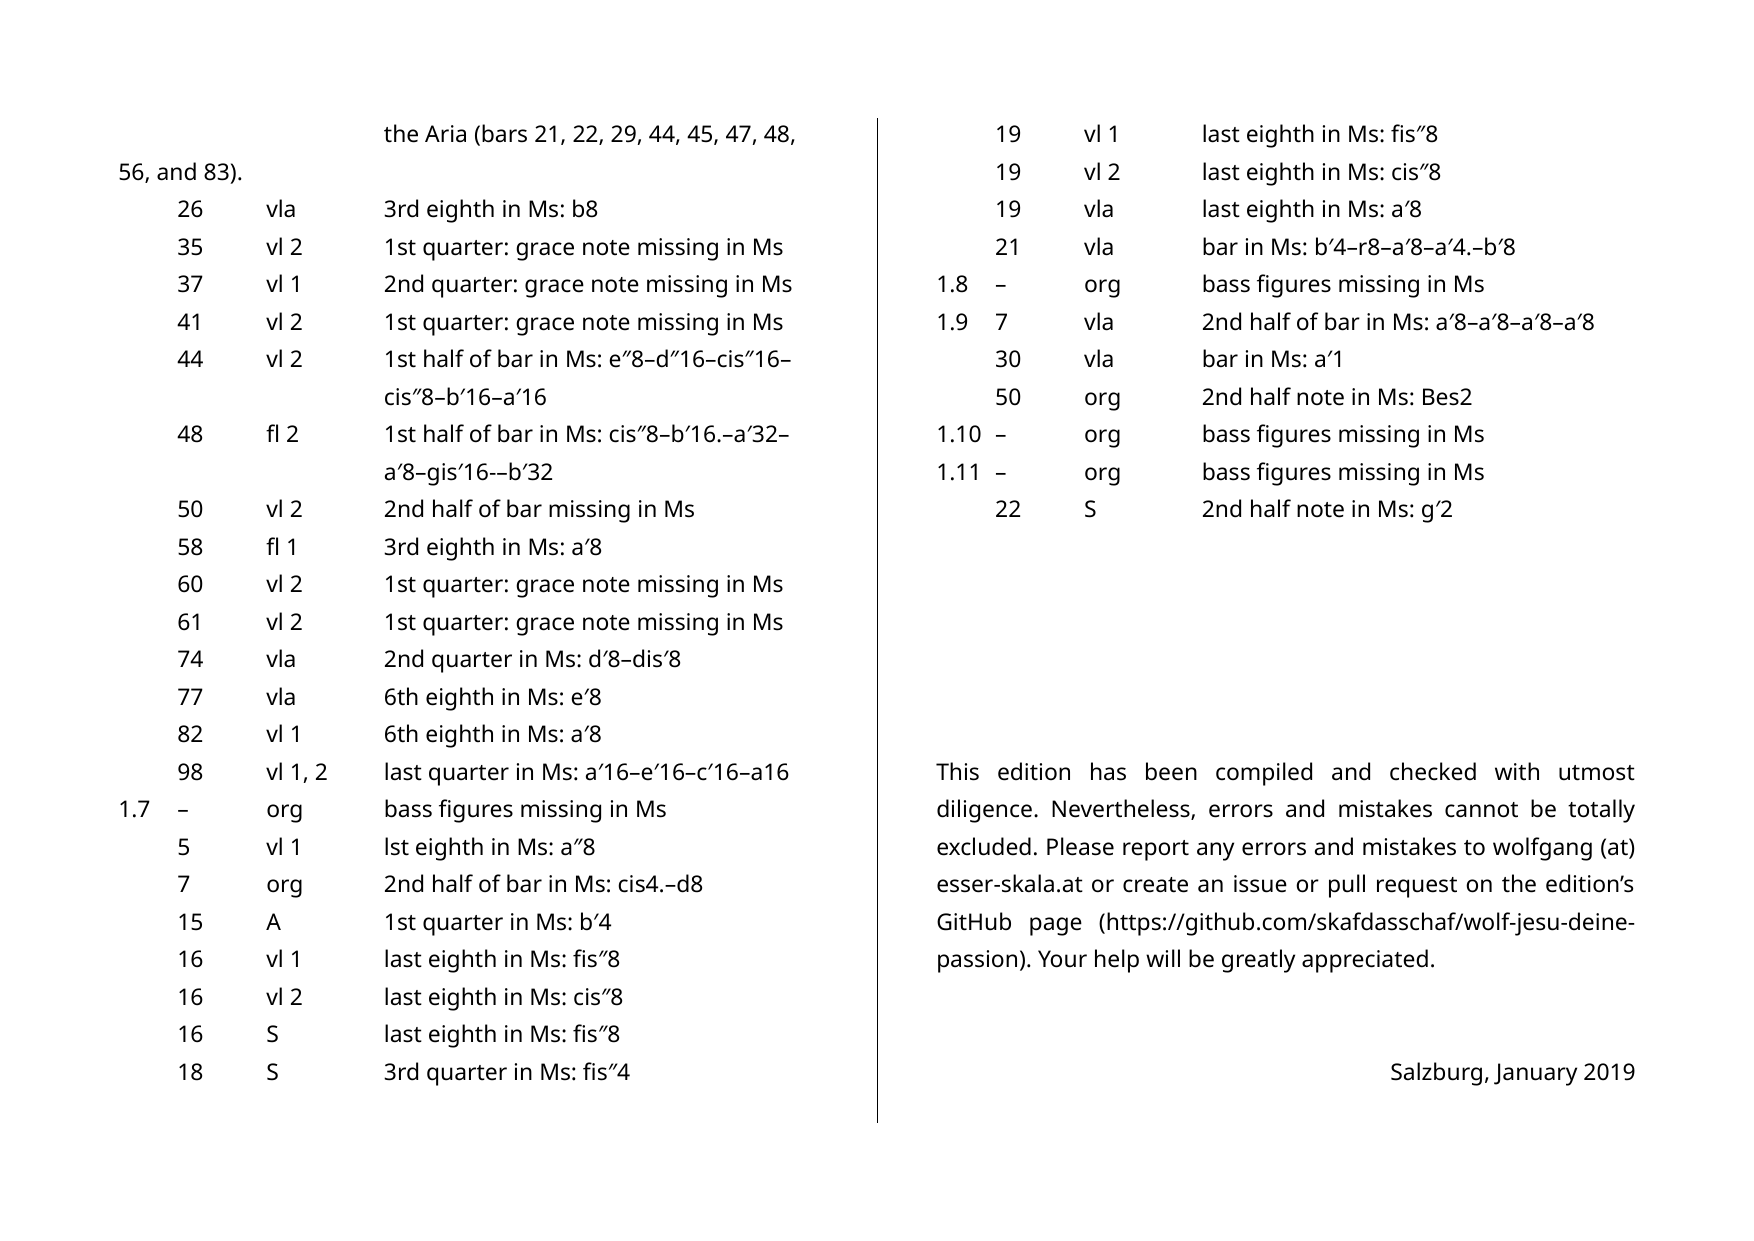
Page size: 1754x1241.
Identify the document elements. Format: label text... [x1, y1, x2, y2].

text Salzburg, January 2019 [936, 1056, 1636, 1087]
text the Aria (bars 21, 22, 29, 44, 45, 47, 48, 56, and 83). 26 vla 3rd eighth in Ms: b8 35 vl 2 1st quarter: grace note missing in Ms 37 vl 1 2nd quarter: grace note missing in Ms 41 vl 2 1st quarter: grace note missing in Ms 44 vl 2 1st half of bar in Ms: e″8–d″16–cis″16– cis″8–b′16–a′16 48 fl 2 1st half of bar in Ms: cis″8–b′16.–a′32– a′8–gis′16-–b′32 50 vl 2 2nd half of bar missing in Ms 58 fl 1 3rd eighth in Ms: a′8 60 vl 2 1st quarter: grace note missing in Ms 61 vl 2 1st quarter: grace note missing in Ms 74 vla 2nd quarter in Ms: d′8–dis′8 77 vla 6th eighth in Ms: e′8 82 vl 1 6th eighth in Ms: a′8 98 vl 1, 2 last quarter in Ms: a′16–e′16–c′16–a16 1.7 – org bass figures missing in Ms 5 vl 1 lst eighth in Ms: a″8 7 org 2nd half of bar in Ms: cis4.–d8 15 A 1st quarter in Ms: b′4 16 vl 1 last eighth in Ms: fis″8 16 vl 2 last eighth in Ms: cis″8 16 S last eighth in Ms: fis″8 18 S 3rd quarter in Ms: fis″4 [118, 118, 818, 1087]
text This edition has been compiled and checked with utmost diligence. Nevertheless, errors and mistakes cannot be totally excluded. Please report any errors and mistakes to wolfgang (at) esser-skala.at or create an issue or pull request on the edition’s GitHub page (https://github.com/skafdasschaf/wolf-jesu-deine-passion). Your help will be greatly appreciated. [936, 756, 1636, 974]
text 19 vl 1 last eighth in Ms: fis″8 19 vl 2 last eighth in Ms: cis″8 19 vla last eighth in Ms: a′8 21 vla bar in Ms: b′4–r8–a′8–a′4.–b′8 1.8 – org bass figures missing in Ms 1.9 7 vla 2nd half of bar in Ms: a′8–a′8–a′8–a′8 30 vla bar in Ms: a′1 50 org 2nd half note in Ms: Bes2 1.10 – org bass figures missing in Ms 1.11 – org bass figures missing in Ms 22 S 2nd half note in Ms: g′2 [936, 118, 1636, 749]
